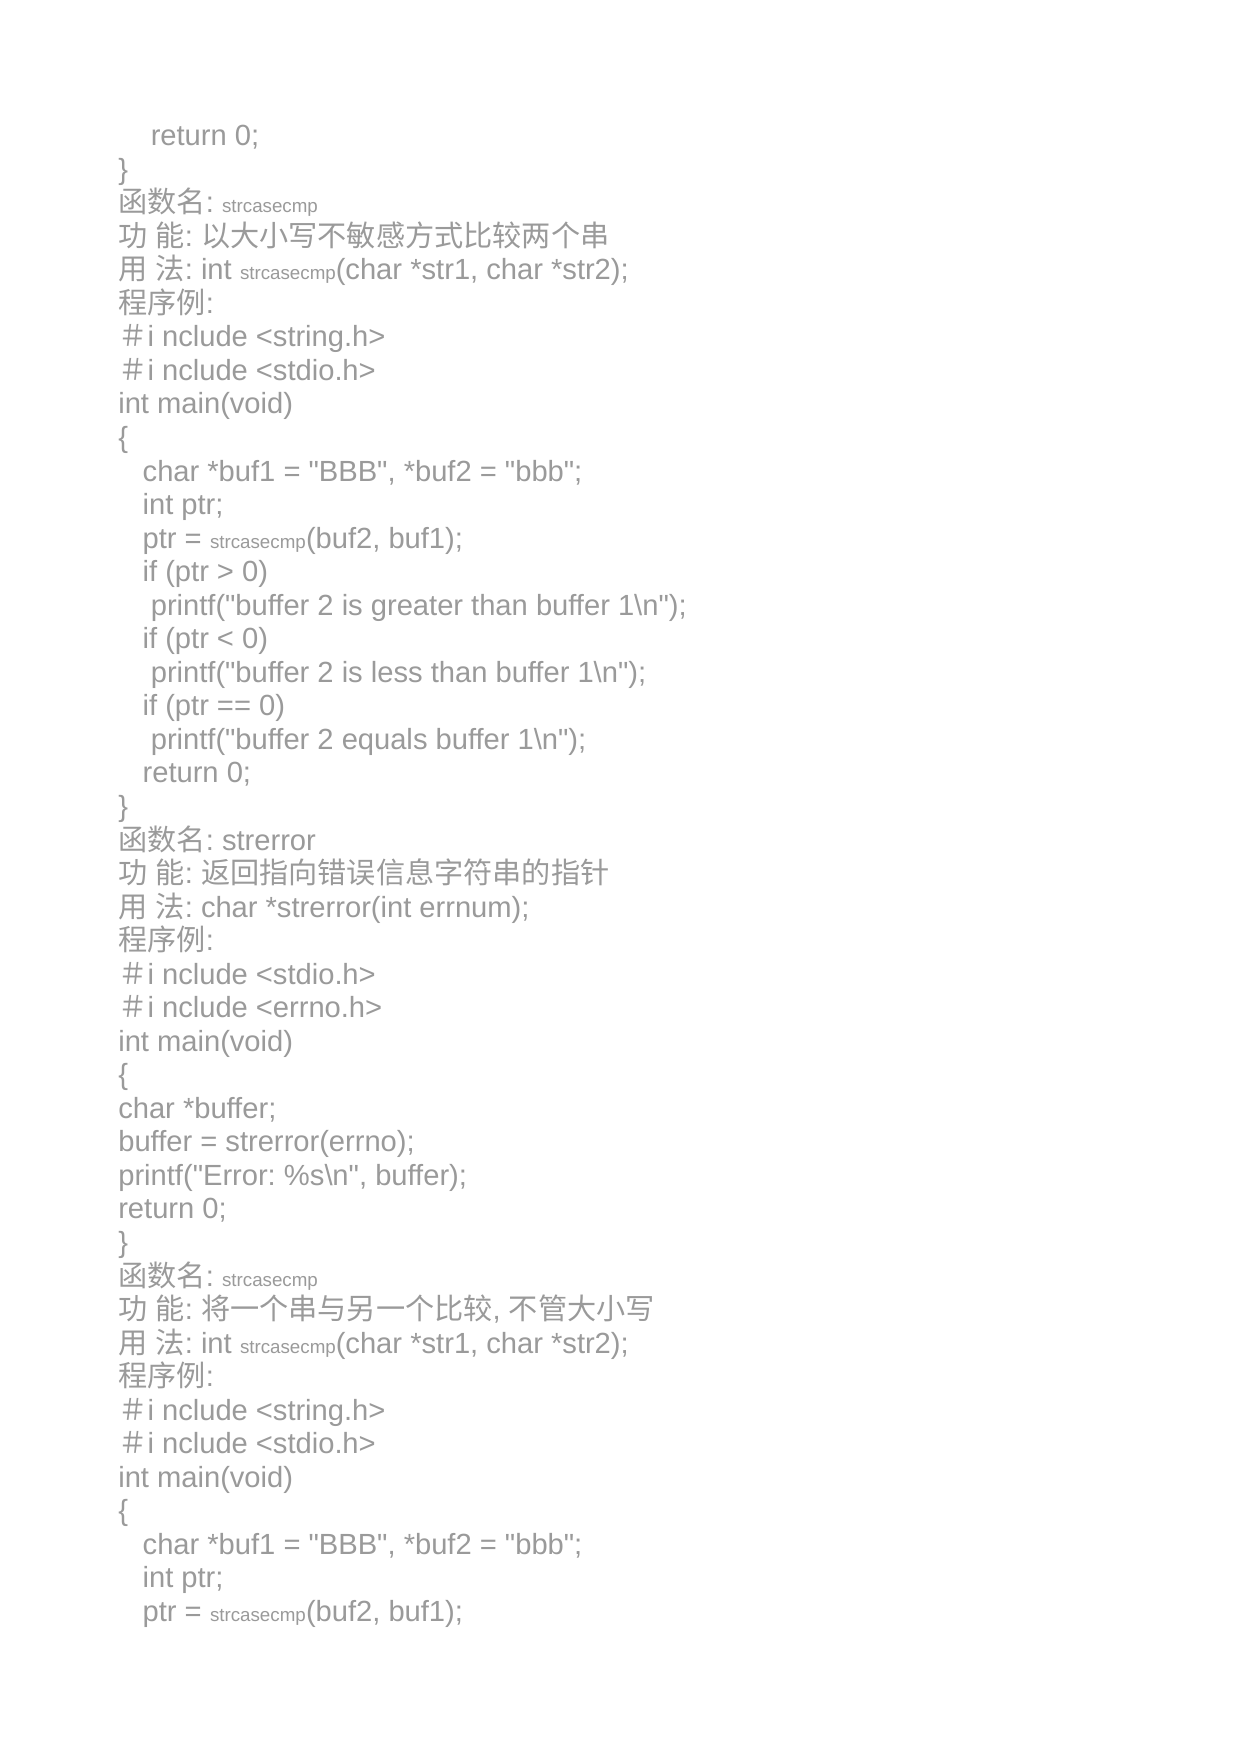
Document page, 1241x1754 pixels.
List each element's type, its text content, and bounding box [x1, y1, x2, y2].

text return 0; } 函数名: strcasecmp 功 能: 以大小写不敏感方式比较两个串 用 法: int strcasecmp(char *str1, char *str2); 程序例: ＃i nclude <string.h> ＃i nclude <stdio.h> int main(void) { char *buf1 = "BBB", *buf2 = "bbb"; int ptr; ptr = strcasecmp(buf2, buf1); if (ptr > 0) printf("buffer 2 is greater than buffer 1\n"); if (ptr < 0) printf("buffer 2 is less than buffer 1\n"); if (ptr == 0) printf("buffer 2 equals buffer 1\n"); return 0; } 函数名: strerror 功 能: 返回指向错误信息字符串的指针 用 法: char *strerror(int errnum); 程序例: ＃i nclude <stdio.h> ＃i nclude <errno.h> int main(void) { char *buffer; buffer = strerror(errno); printf("Error: %s\n", buffer); return 0; } 函数名: strcasecmp 功 能: 将一个串与另一个比较, 不管大小写 用 法: int strcasecmp(char *str1, char *str2); 程序例: ＃i nclude <string.h> ＃i nclude <stdio.h> int main(void) { char *buf1 = "BBB", *buf2 = "bbb"; int ptr; ptr = strcasecmp(buf2, buf1); [118, 118, 1122, 1627]
